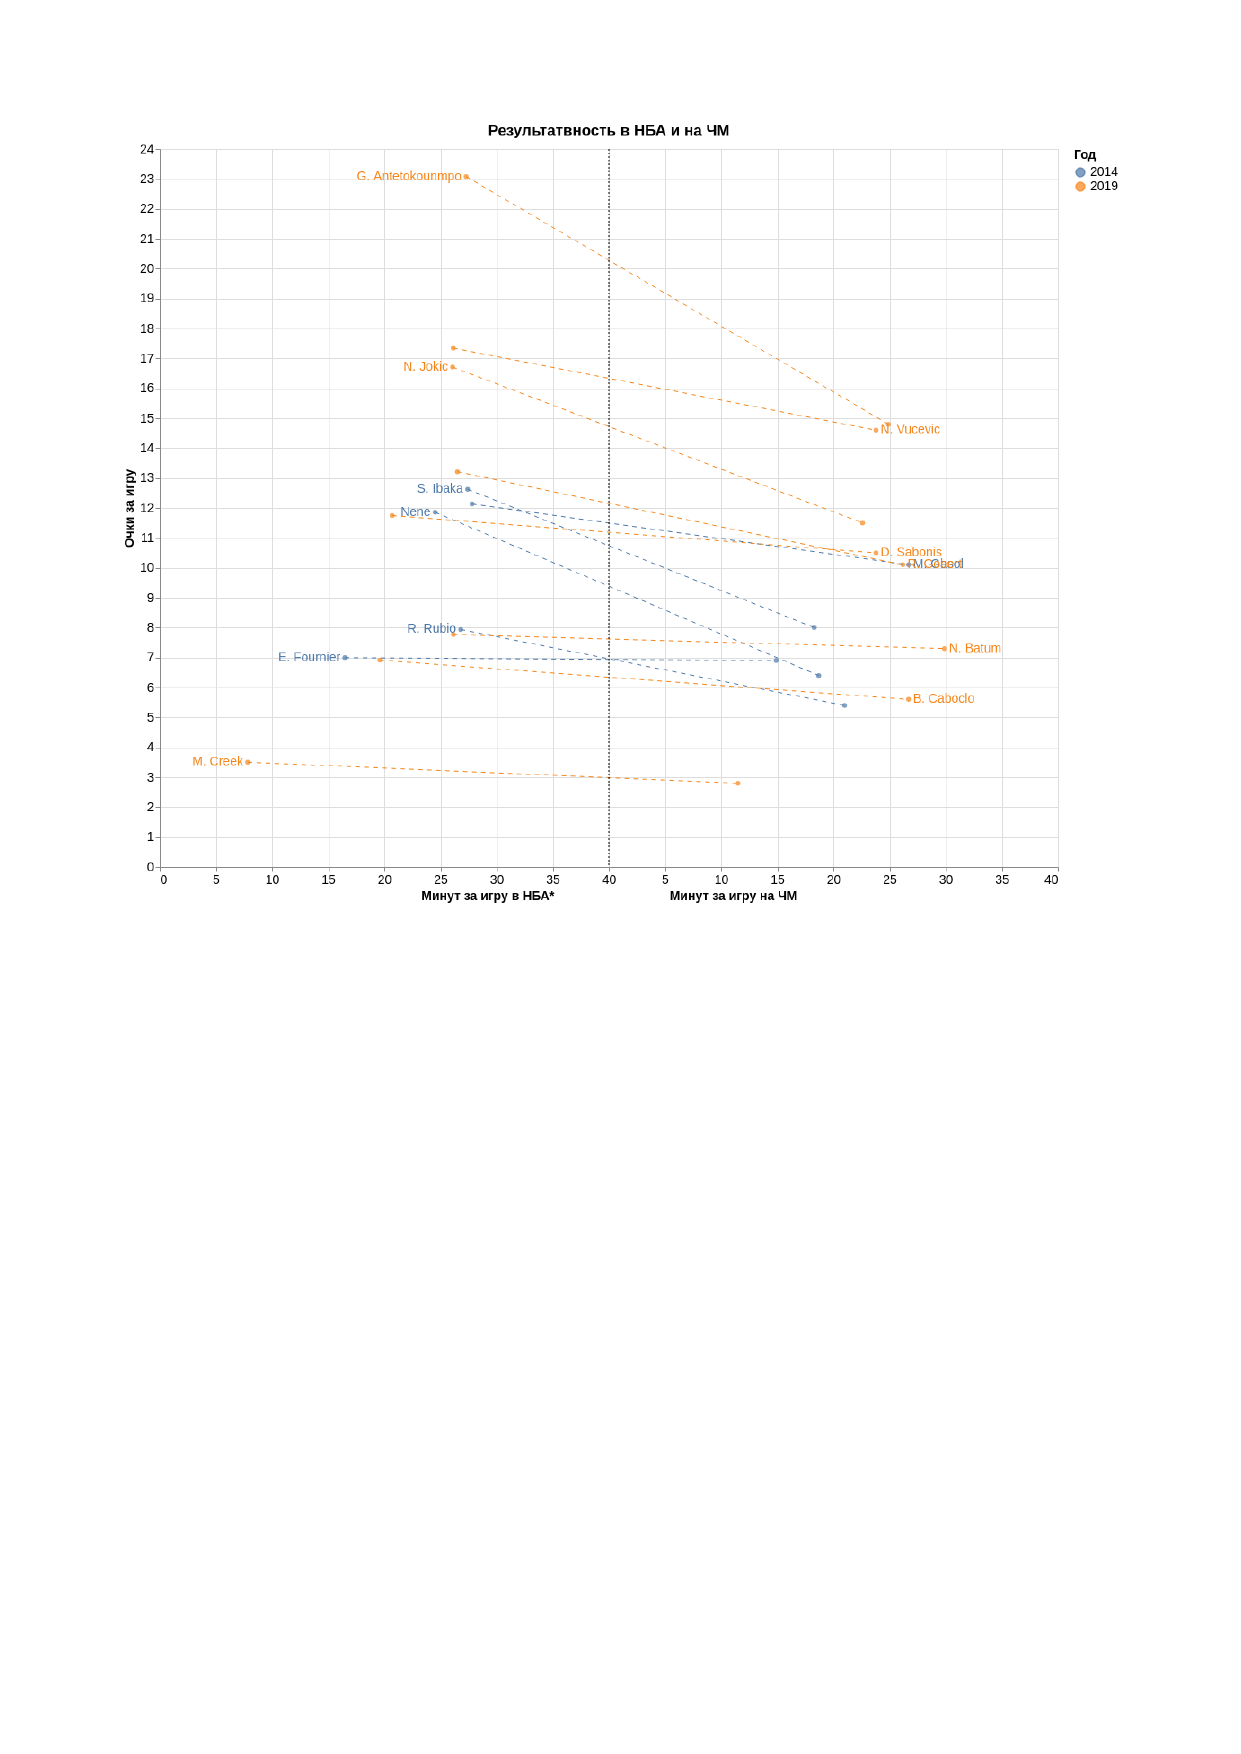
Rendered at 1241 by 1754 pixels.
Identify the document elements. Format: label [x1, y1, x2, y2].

picture [118, 118, 1123, 906]
